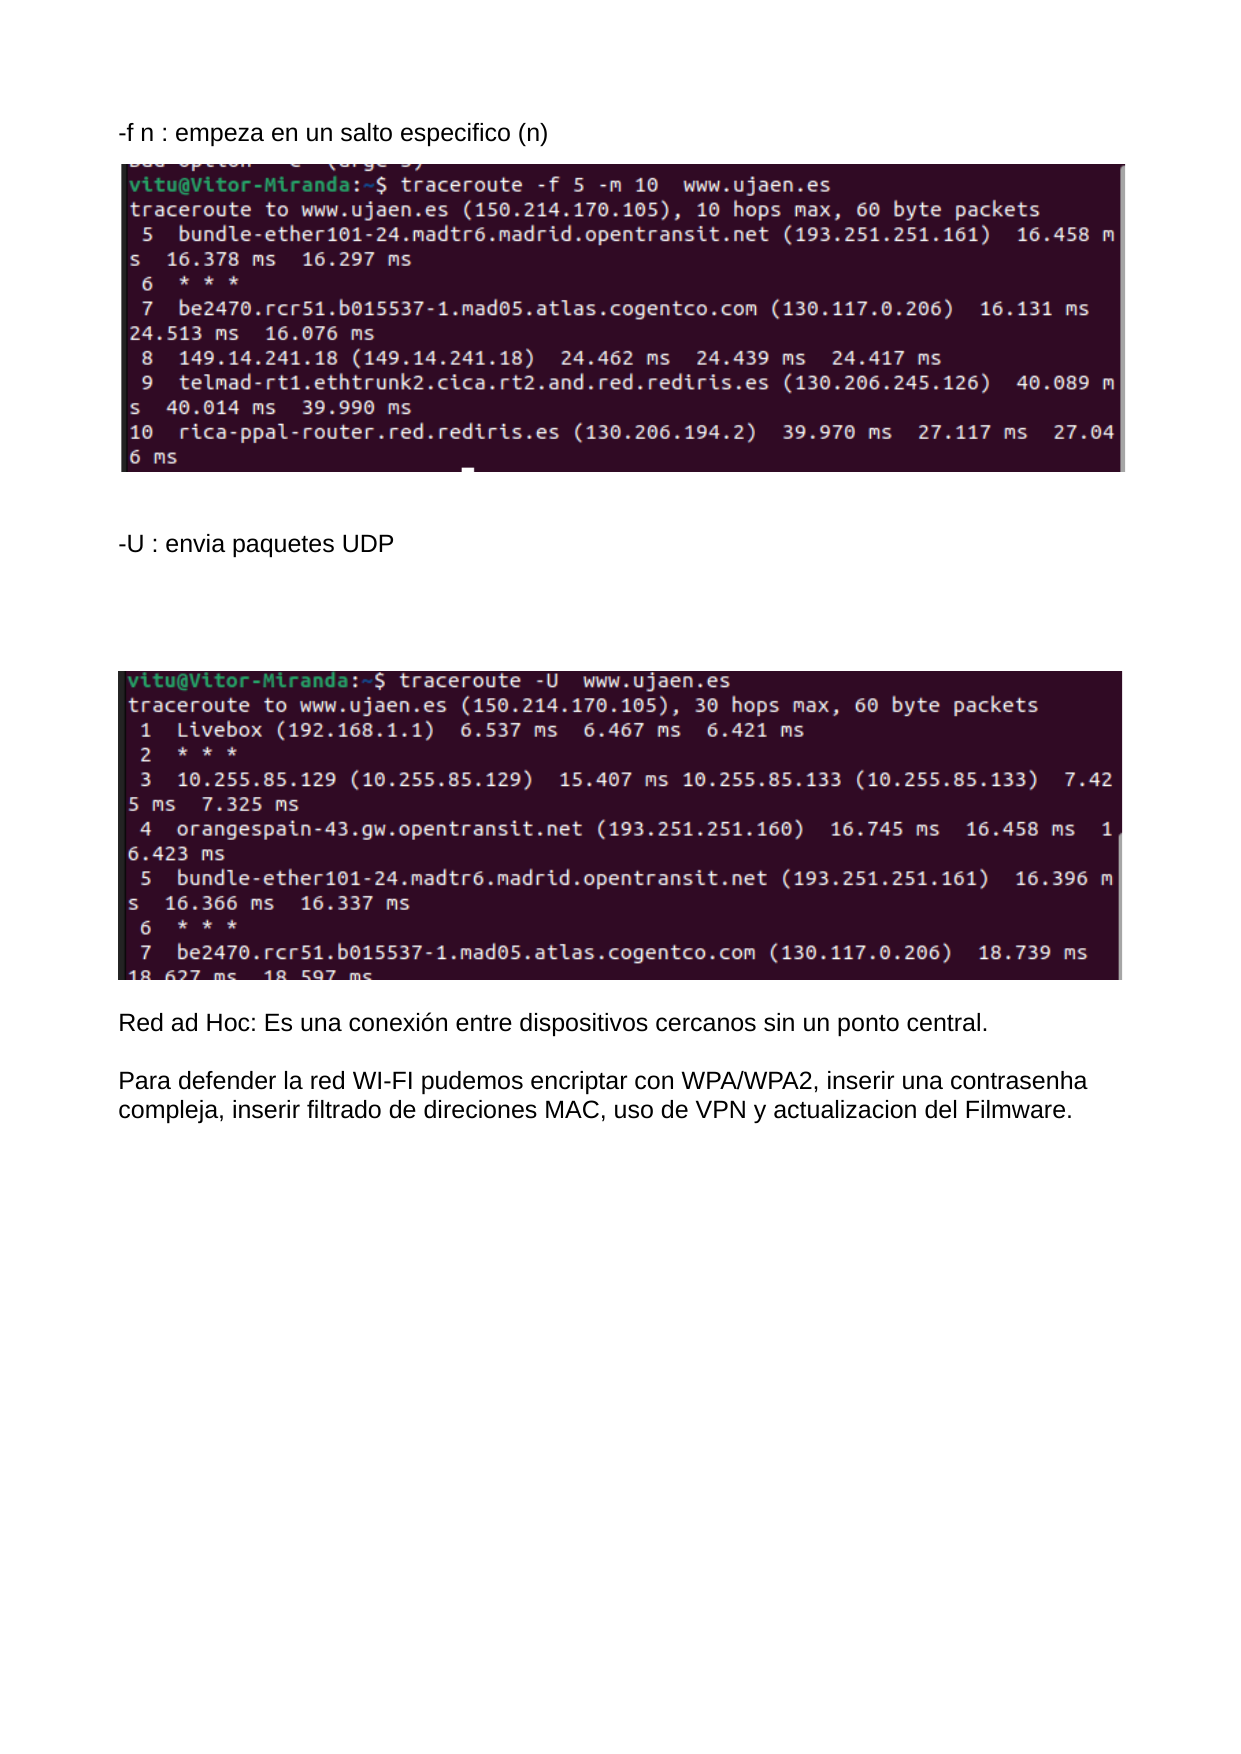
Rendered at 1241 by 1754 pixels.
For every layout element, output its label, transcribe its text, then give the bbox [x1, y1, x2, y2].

text -f n : empeza en un salto especifico (n) -U : envia paquetes UDP [118, 118, 1122, 671]
picture [118, 671, 1123, 980]
text Red ad Hoc: Es una conexión entre dispositivos cercanos sin un ponto central. Para defender la red WI-FI pudemos encriptar con WPA/WPA2, inserir una contrasenha compleja, inserir filtrado de direciones MAC, uso de VPN y actualizacion del Filmware. [118, 980, 1122, 1123]
picture [121, 164, 1126, 472]
